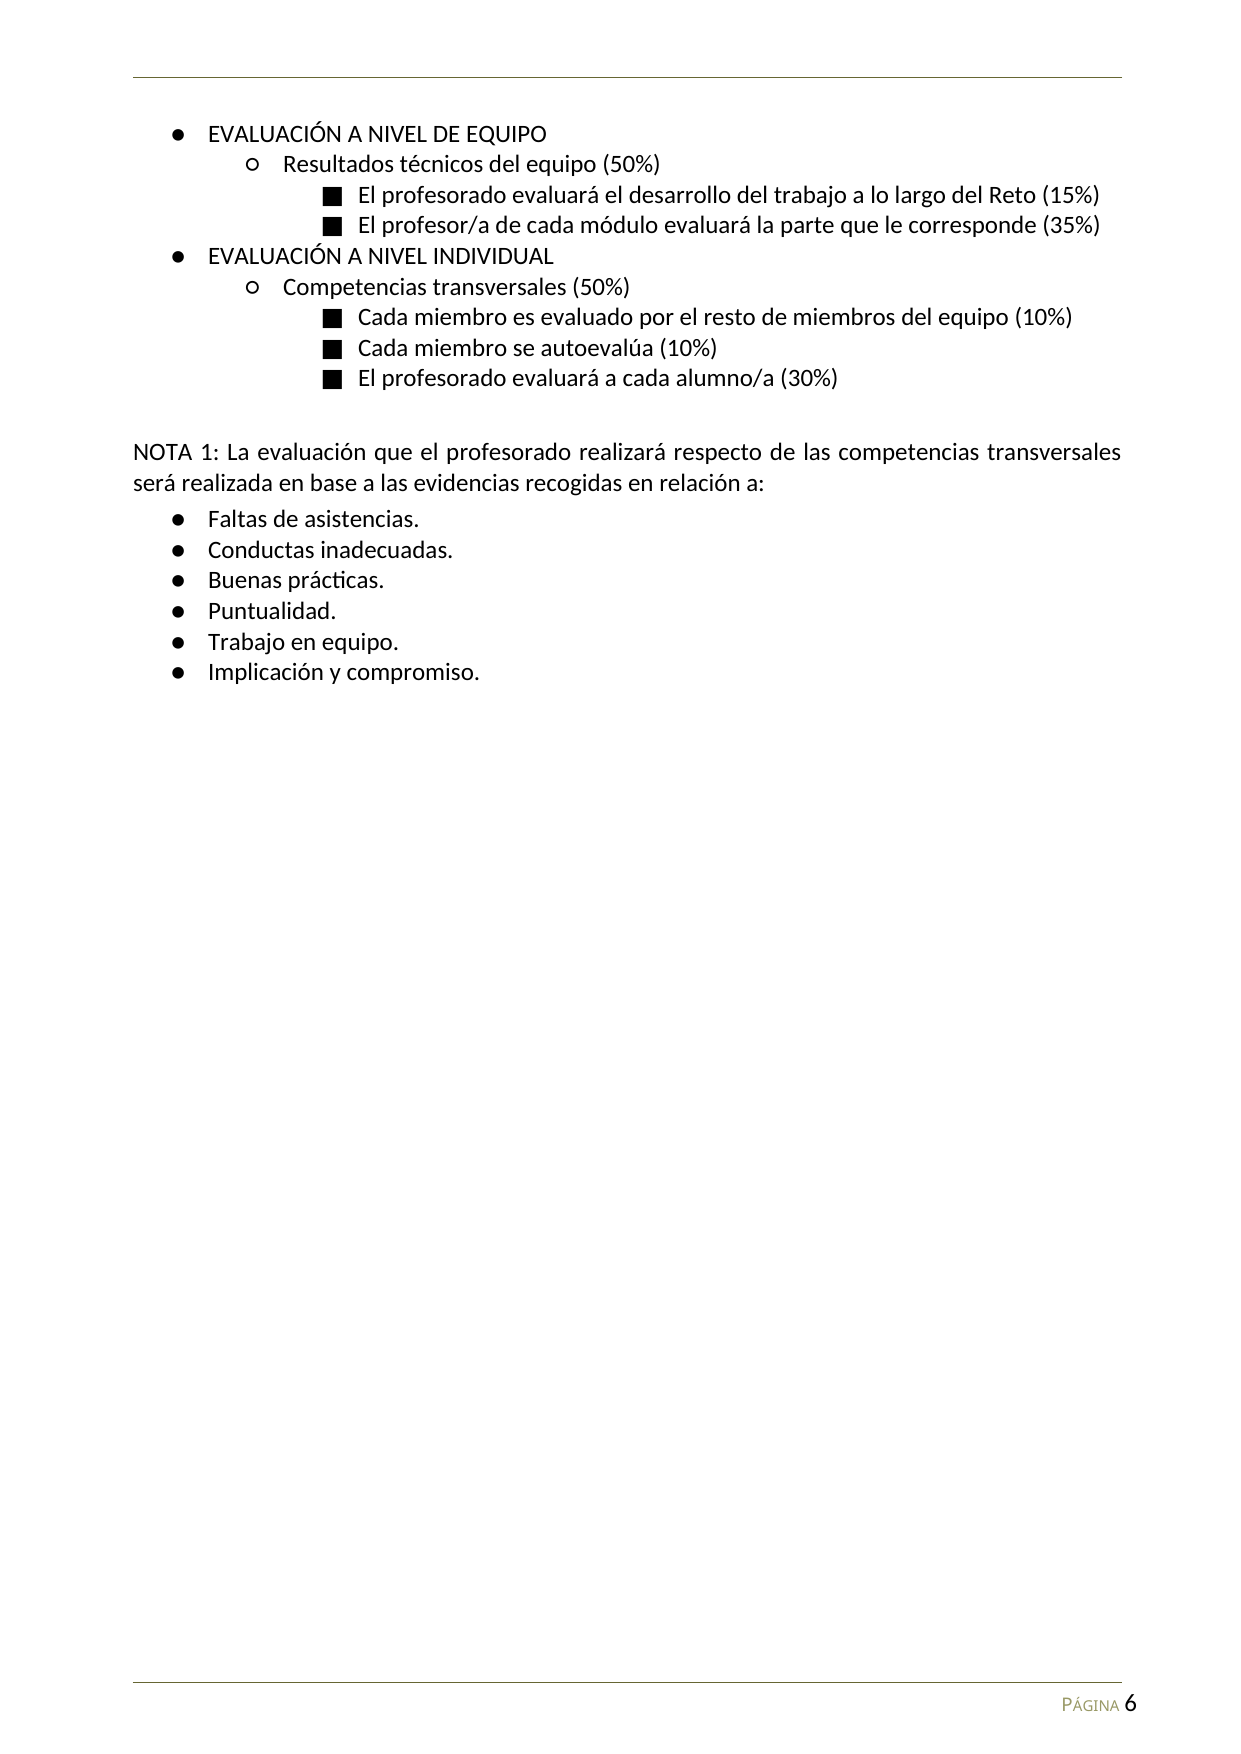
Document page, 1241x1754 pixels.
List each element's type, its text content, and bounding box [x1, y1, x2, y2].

list Faltas de asistencias. [170, 504, 1122, 534]
list El profesorado evaluará a cada alumno/a (30%) [320, 362, 1122, 393]
list El profesor/a de cada módulo evaluará la parte que le corresponde (35%) [320, 209, 1122, 240]
list Cada miembro se autoevalúa (10%) [320, 332, 1122, 362]
list EVALUACIÓN A NIVEL INDIVIDUAL [170, 240, 1122, 271]
list El profesorado evaluará el desarrollo del trabajo a lo largo del Reto (15%) [320, 179, 1122, 209]
list Trabajo en equipo. [170, 626, 1122, 656]
list Resultados técnicos del equipo (50%) [245, 148, 1122, 179]
list Puntualidad. [170, 595, 1122, 626]
list Cada miembro es evaluado por el resto de miembros del equipo (10%) [320, 301, 1122, 332]
text NOTA 1: La evaluación que el profesorado realizará respecto de las competencias transversales será realizada en base a las evidencias recogidas en relación a: [133, 436, 1122, 497]
list Conductas inadecuadas. [170, 534, 1122, 565]
list Competencias transversales (50%) [245, 271, 1122, 301]
list EVALUACIÓN A NIVEL DE EQUIPO [170, 118, 1122, 148]
list Buenas prácticas. [170, 565, 1122, 595]
list Implicación y compromiso. [170, 656, 1122, 687]
